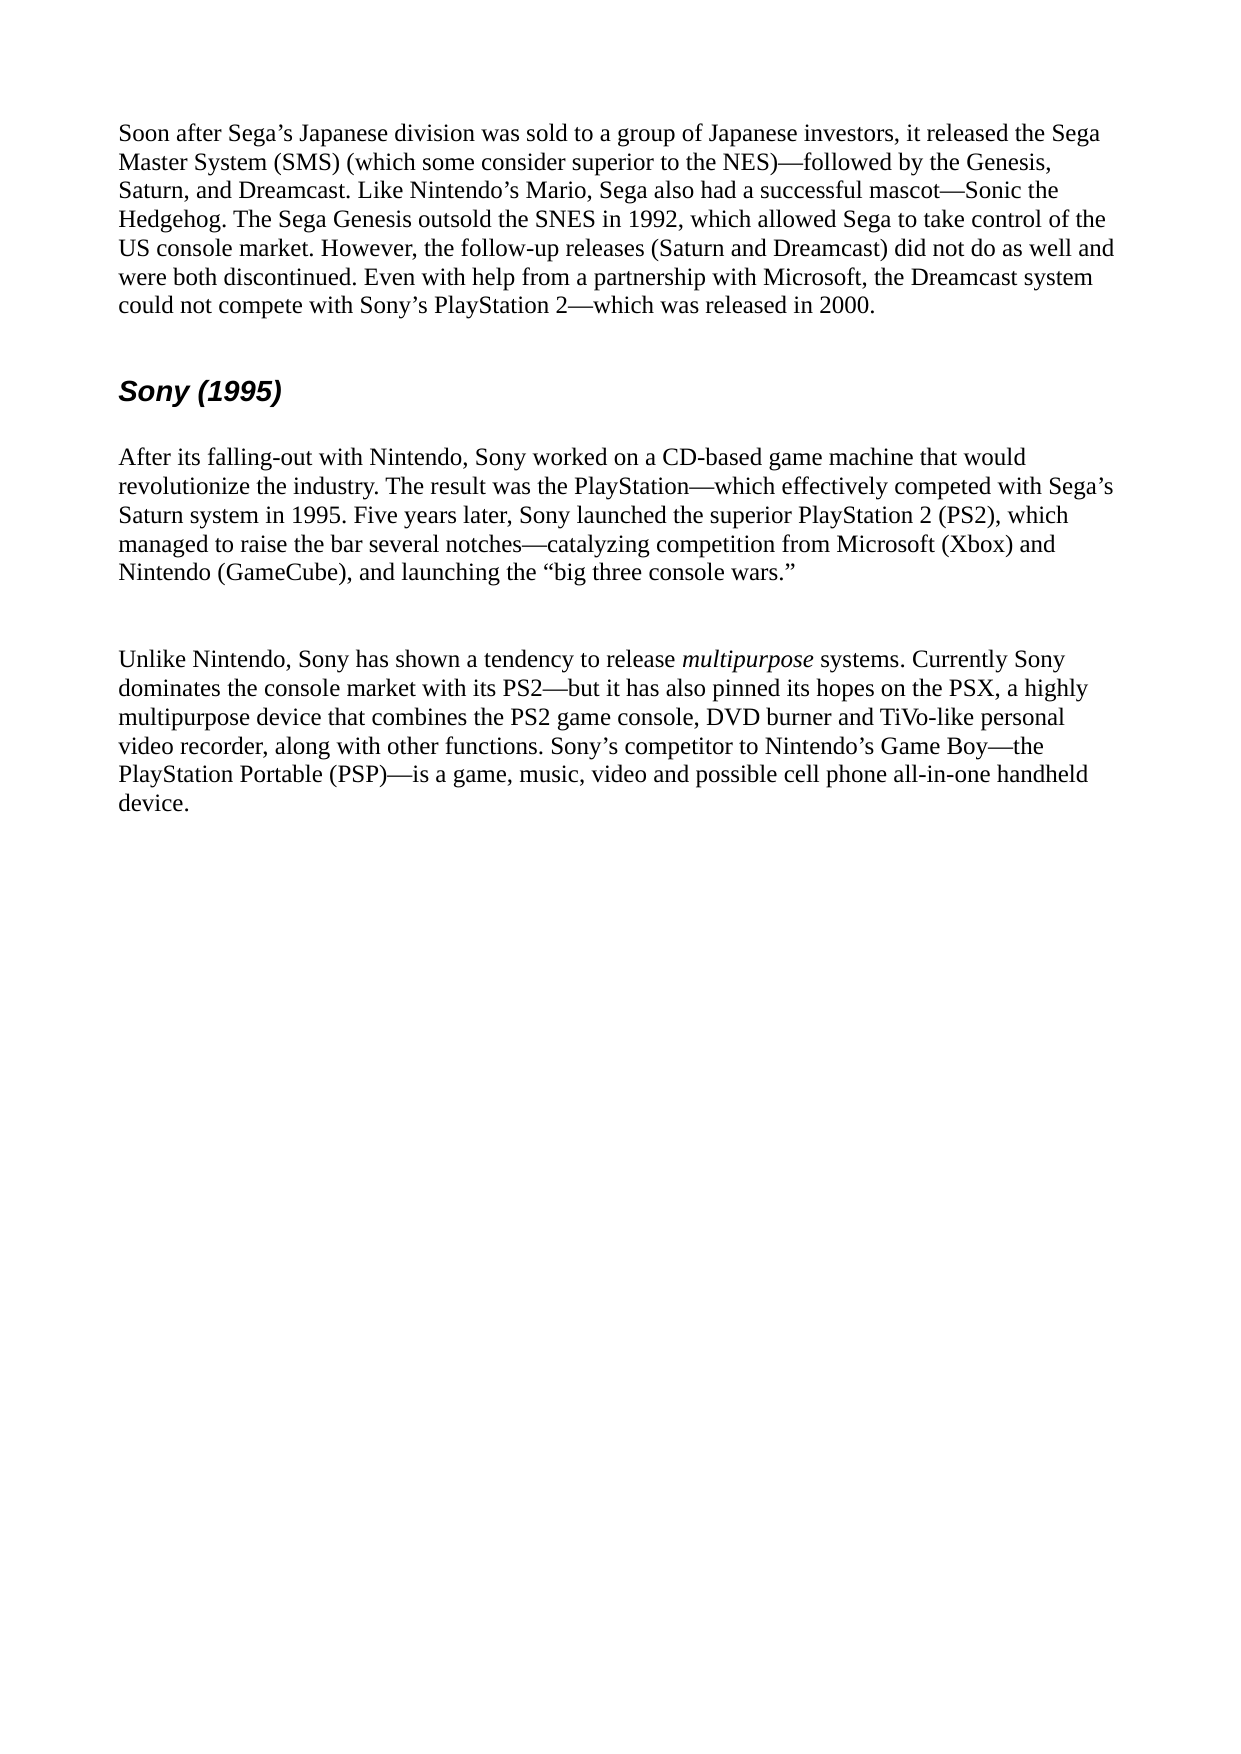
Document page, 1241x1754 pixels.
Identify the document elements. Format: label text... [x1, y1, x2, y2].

text Unlike Nintendo, Sony has shown a tendency to release multipurpose systems. Currently Sony dominates the console market with its PS2—but it has also pinned its hopes on the PSX, a highly multipurpose device that combines the PS2 game console, DVD burner and TiVo-like personal video recorder, along with other functions. Sony’s competitor to Nintendo’s Game Boy—the PlayStation Portable (PSP)—is a game, music, video and possible cell phone all-in-one handheld device. [118, 644, 1122, 817]
subtitle Sony (1995) [118, 373, 1122, 407]
text Soon after Sega’s Japanese division was sold to a group of Japanese investors, it released the Sega Master System (SMS) (which some consider superior to the NES)—followed by the Genesis, Saturn, and Dreamcast. Like Nintendo’s Mario, Sega also had a successful mascot—Sonic the Hedgehog. The Sega Genesis outsold the SNES in 1992, which allowed Sega to take control of the US console market. However, the follow-up releases (Saturn and Dreamcast) did not do as well and were both discontinued. Even with help from a partnership with Microsoft, the Dreamcast system could not compete with Sony’s PlayStation 2—which was released in 2000. [118, 118, 1122, 319]
text After its falling-out with Nintendo, Sony worked on a CD-based game machine that would revolutionize the industry. The result was the PlayStation—which effectively competed with Sega’s Saturn system in 1995. Five years later, Sony launched the superior PlayStation 2 (PS2), which managed to raise the bar several notches—catalyzing competition from Microsoft (Xbox) and Nintendo (GameCube), and launching the “big three console wars.” [118, 442, 1122, 586]
